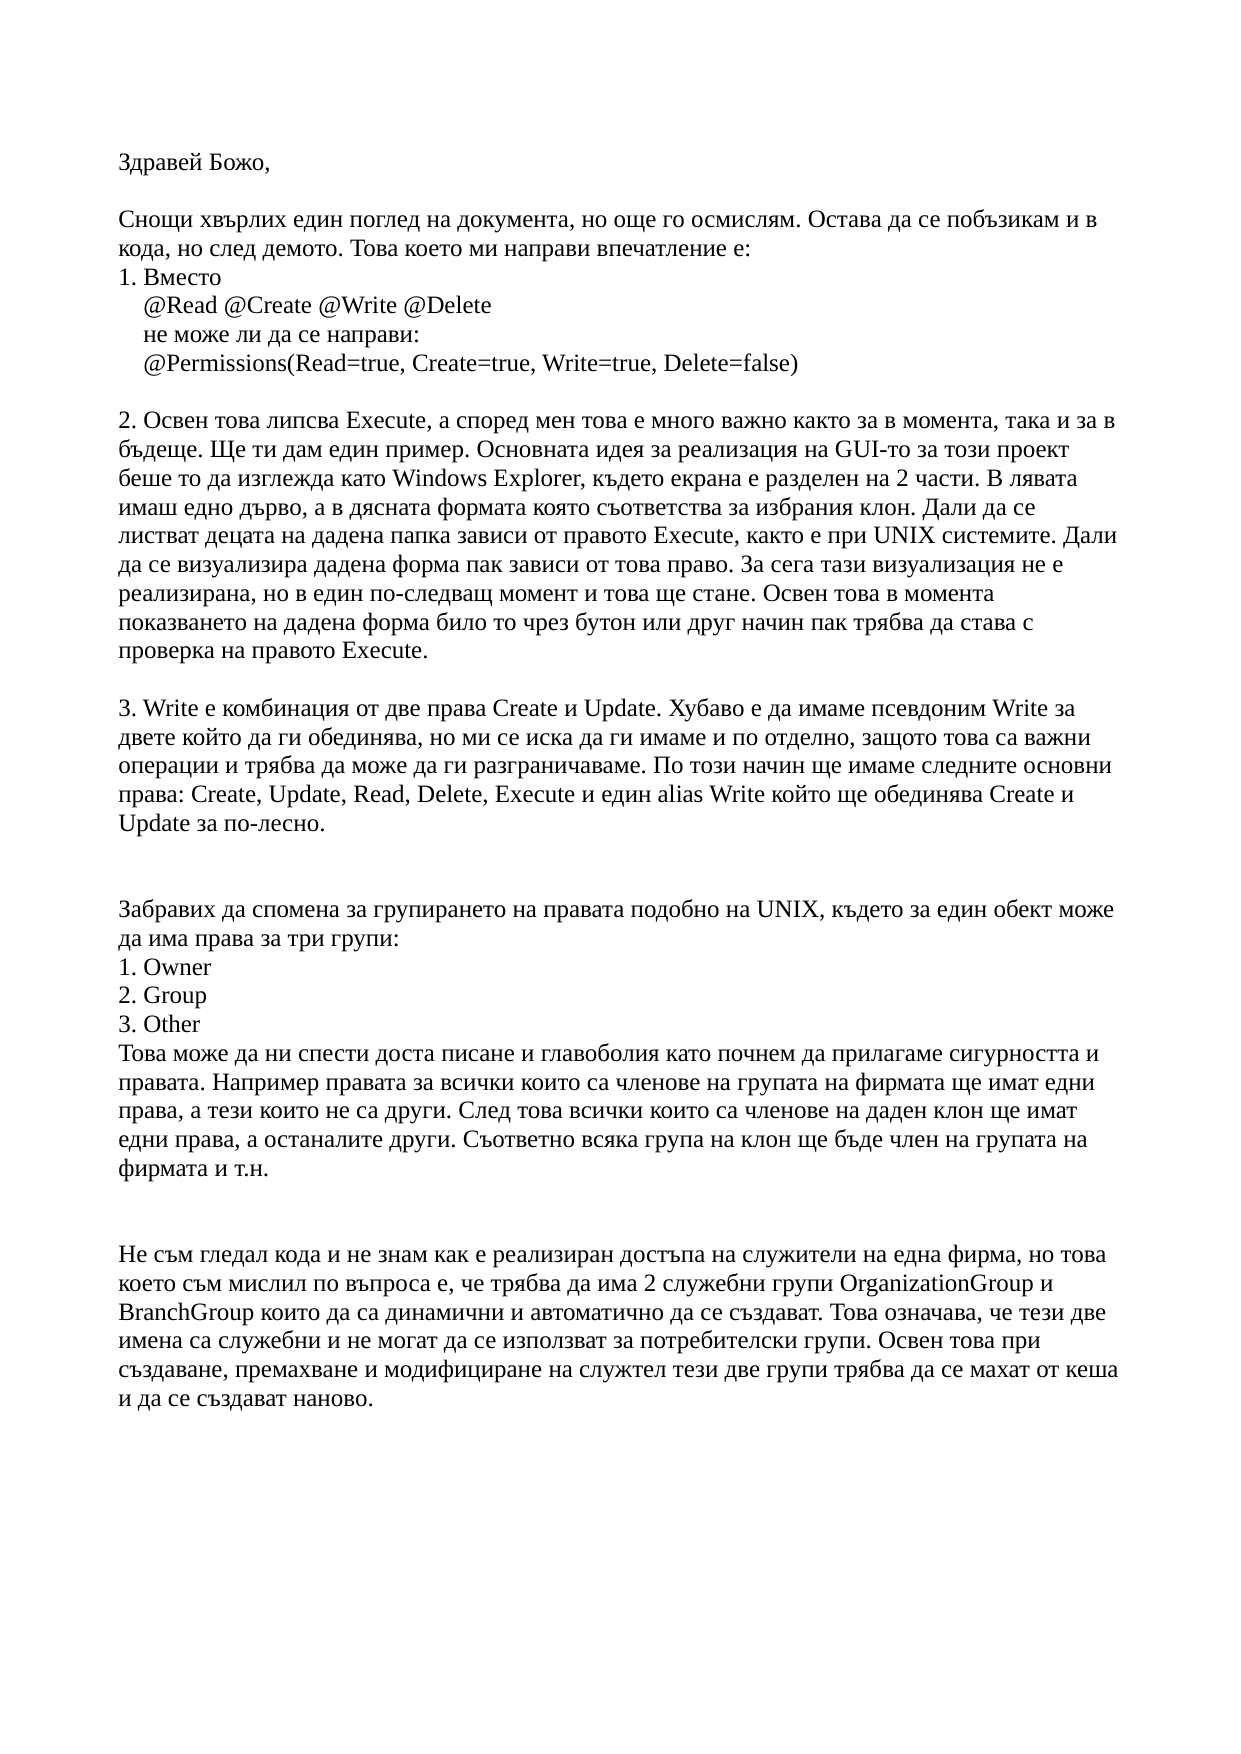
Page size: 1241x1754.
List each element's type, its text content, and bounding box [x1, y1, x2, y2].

text Забравих да спомена за групирането на правата подобно на UNIX, където за един обект може да има права за три групи: 1. Owner 2. Group 3. Other Това може да ни спести доста писане и главоболия като почнем да прилагаме сигурността и правата. Например правата за всички които са членове на групата на фирмата ще имат едни права, а тези които не са други. След това всички които са членове на даден клон ще имат едни права, а останалите други. Съответно всяка група на клон ще бъде член на групата на фирмата и т.н. [118, 894, 1122, 1239]
text Здравей Божо, Снощи хвърлих един поглед на документа, но още го осмислям. Остава да се побъзикам и в кода, но след демото. Това което ми направи впечатление е: 1. Вместо @Read @Create @Write @Delete не може ли да се направи: @Permissions(Read=true, Create=true, Write=true, Delete=false) 2. Освен това липсва Execute, а според мен това е много важно както за в момента, така и за в бъдеще. Ще ти дам един пример. Основната идея за реализация на GUI-то за този проект беше то да изглежда като Windows Explorer, където екрана е разделен на 2 части. В лявата имаш едно дърво, а в дясната формата която съответства за избрания клон. Дали да се листват децата на дадена папка зависи от правото Execute, както е при UNIX системите. Дали да се визуализира дадена форма пак зависи от това право. За сега тази визуализация не е реализирана, но в един по-следващ момент и това ще стане. Освен това в момента показването на дадена форма било то чрез бутон или друг начин пак трябва да става с проверка на правото Execute. 3. Write е комбинация от две права Create и Update. Хубаво е да имаме псевдоним Write за двете който да ги обединява, но ми се иска да ги имаме и по отделно, защото това са важни операции и трябва да може да ги разграничаваме. По този начин ще имаме следните основни права: Create, Update, Read, Delete, Execute и един alias Write който ще обединява Create и Update за по-лесно. [118, 147, 1122, 894]
text Не съм гледал кода и не знам как е реализиран достъпа на служители на една фирма, но това което съм мислил по въпроса е, че трябва да има 2 служебни групи OrganizationGroup и BranchGroup които да са динамични и автоматично да се създават. Това означава, че тези две имена са служебни и не могат да се използват за потребителски групи. Освен това при създаване, премахване и модифициране на служтел тези две групи трябва да се махат от кеша и да се създават наново. [118, 1239, 1122, 1412]
